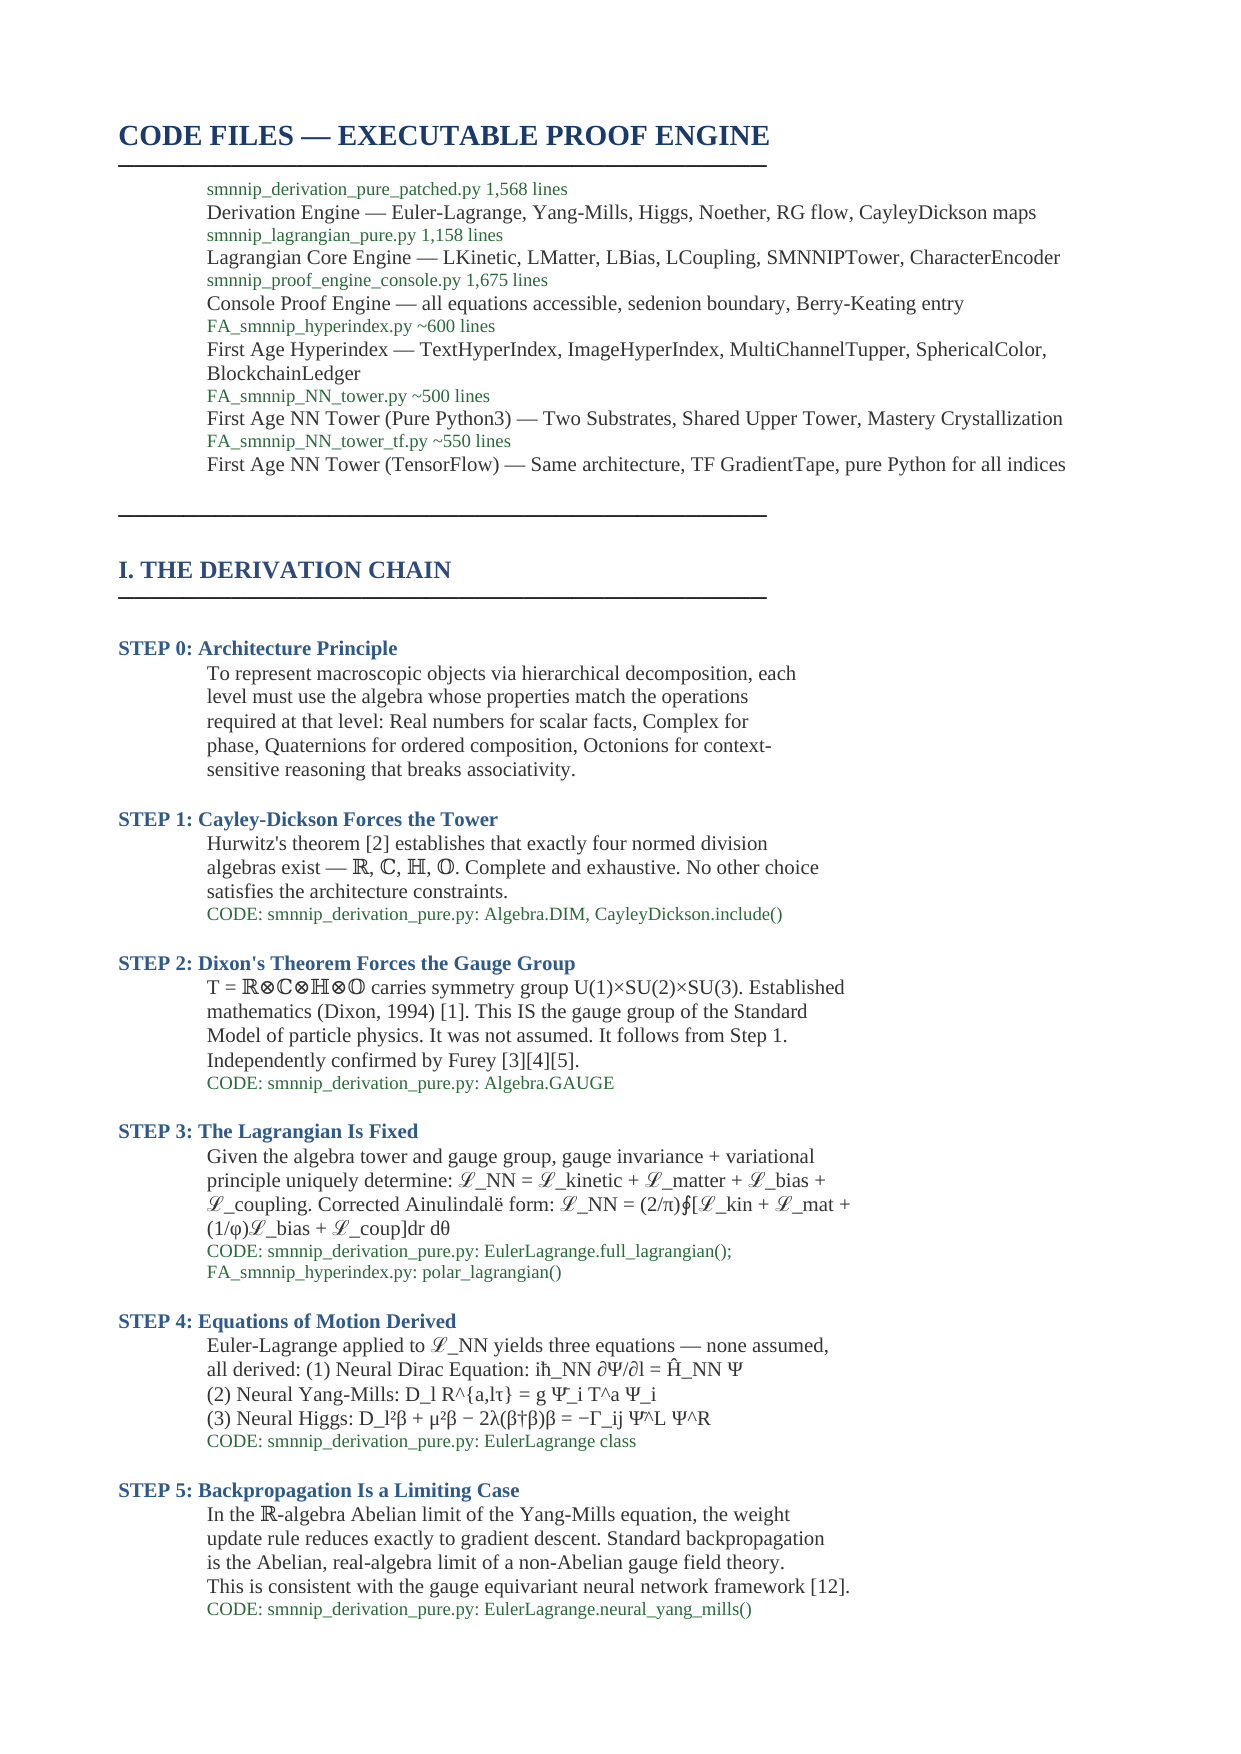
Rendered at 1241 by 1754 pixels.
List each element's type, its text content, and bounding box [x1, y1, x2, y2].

text sensitive reasoning that breaks associativity. [207, 757, 1122, 781]
text STEP 0: Architecture Principle [118, 636, 1122, 660]
text Hurwitz's theorem [2] establishes that exactly four normed division [207, 831, 1122, 855]
text (2) Neural Yang-Mills: D_l R^{a,lτ} = g Ψ̄_i T^a Ψ_i [207, 1381, 1122, 1406]
subtitle CODE FILES — EXECUTABLE PROOF ENGINE [118, 118, 1122, 152]
text phase, Quaternions for ordered composition, Octonions for context- [207, 733, 1122, 757]
text mathematics (Dixon, 1994) [1]. This IS the gauge group of the Standard [207, 999, 1122, 1023]
text FA_smnnip_hyperindex.py ~600 lines [207, 315, 1122, 336]
text CODE: smnnip_derivation_pure.py: Algebra.GAUGE [207, 1072, 1122, 1093]
text CODE: smnnip_derivation_pure.py: EulerLagrange.neural_yang_mills() [207, 1598, 1122, 1619]
text First Age NN Tower (TensorFlow) — Same architecture, TF GradientTape, pure Python for all indices [207, 452, 1122, 476]
text FA_smnnip_NN_tower_tf.py ~550 lines [207, 430, 1122, 452]
text First Age Hyperindex — TextHyperIndex, ImageHyperIndex, MultiChannelTupper, SphericalColor, BlockchainLedger [207, 336, 1122, 384]
text FA_smnnip_NN_tower.py ~500 lines [207, 384, 1122, 406]
text smnnip_proof_engine_console.py 1,675 lines [207, 269, 1122, 291]
text is the Abelian, real-algebra limit of a non-Abelian gauge field theory. [207, 1550, 1122, 1574]
text (3) Neural Higgs: D_l²β + μ²β − 2λ(β†β)β = −Γ_ij Ψ̄^L Ψ^R [207, 1406, 1122, 1429]
text all derived: (1) Neural Dirac Equation: iħ_NN ∂Ψ/∂l = Ĥ_NN Ψ [207, 1357, 1122, 1381]
text ──────────────────────────────────────── [118, 152, 1122, 178]
text Console Proof Engine — all equations accessible, sedenion boundary, Berry-Keating entry [207, 291, 1122, 315]
text ℒ_coupling. Corrected Ainulindalë form: ℒ_NN = (2/π)∮[ℒ_kin + ℒ_mat + [207, 1192, 1122, 1216]
text This is consistent with the gauge equivariant neural network framework [12]. [207, 1574, 1122, 1598]
subtitle I. THE DERIVATION CHAIN [118, 555, 1122, 584]
text STEP 3: The Lagrangian Is Fixed [118, 1119, 1122, 1143]
text STEP 4: Equations of Motion Derived [118, 1309, 1122, 1333]
text In the ℝ-algebra Abelian limit of the Yang-Mills equation, the weight [207, 1502, 1122, 1526]
text level must use the algebra whose properties match the operations [207, 684, 1122, 708]
text Independently confirmed by Furey [3][4][5]. [207, 1047, 1122, 1072]
text CODE: smnnip_derivation_pure.py: EulerLagrange class [207, 1429, 1122, 1451]
text T = ℝ⊗ℂ⊗ℍ⊗𝕆 carries symmetry group U(1)×SU(2)×SU(3). Established [207, 975, 1122, 999]
text ──────────────────────────────────────── [118, 584, 1122, 610]
text Derivation Engine — Euler-Lagrange, Yang-Mills, Higgs, Noether, RG flow, CayleyDickson maps [207, 199, 1122, 224]
text ──────────────────────────────────────── [118, 502, 1122, 528]
text principle uniquely determine: ℒ_NN = ℒ_kinetic + ℒ_matter + ℒ_bias + [207, 1168, 1122, 1192]
text satisfies the architecture constraints. [207, 879, 1122, 903]
text algebras exist — ℝ, ℂ, ℍ, 𝕆. Complete and exhaustive. No other choice [207, 855, 1122, 879]
text CODE: smnnip_derivation_pure.py: Algebra.DIM, CayleyDickson.include() [207, 903, 1122, 925]
text smnnip_derivation_pure_patched.py 1,568 lines [207, 178, 1122, 199]
text Given the algebra tower and gauge group, gauge invariance + variational [207, 1143, 1122, 1168]
text To represent macroscopic objects via hierarchical decomposition, each [207, 660, 1122, 684]
text STEP 5: Backpropagation Is a Limiting Case [118, 1477, 1122, 1502]
text STEP 1: Cayley-Dickson Forces the Tower [118, 807, 1122, 831]
text Euler-Lagrange applied to ℒ_NN yields three equations — none assumed, [207, 1333, 1122, 1357]
text smnnip_lagrangian_pure.py 1,158 lines [207, 224, 1122, 245]
text required at that level: Real numbers for scalar facts, Complex for [207, 708, 1122, 733]
text Lagrangian Core Engine — LKinetic, LMatter, LBias, LCoupling, SMNNIPTower, CharacterEncoder [207, 245, 1122, 269]
text Model of particle physics. It was not assumed. It follows from Step 1. [207, 1023, 1122, 1047]
text STEP 2: Dixon's Theorem Forces the Gauge Group [118, 951, 1122, 975]
text update rule reduces exactly to gradient descent. Standard backpropagation [207, 1526, 1122, 1550]
text First Age NN Tower (Pure Python3) — Two Substrates, Shared Upper Tower, Mastery Crystallization [207, 406, 1122, 430]
text FA_smnnip_hyperindex.py: polar_lagrangian() [207, 1261, 1122, 1283]
text CODE: smnnip_derivation_pure.py: EulerLagrange.full_lagrangian(); [207, 1240, 1122, 1261]
text (1/φ)ℒ_bias + ℒ_coup]dr dθ [207, 1216, 1122, 1240]
